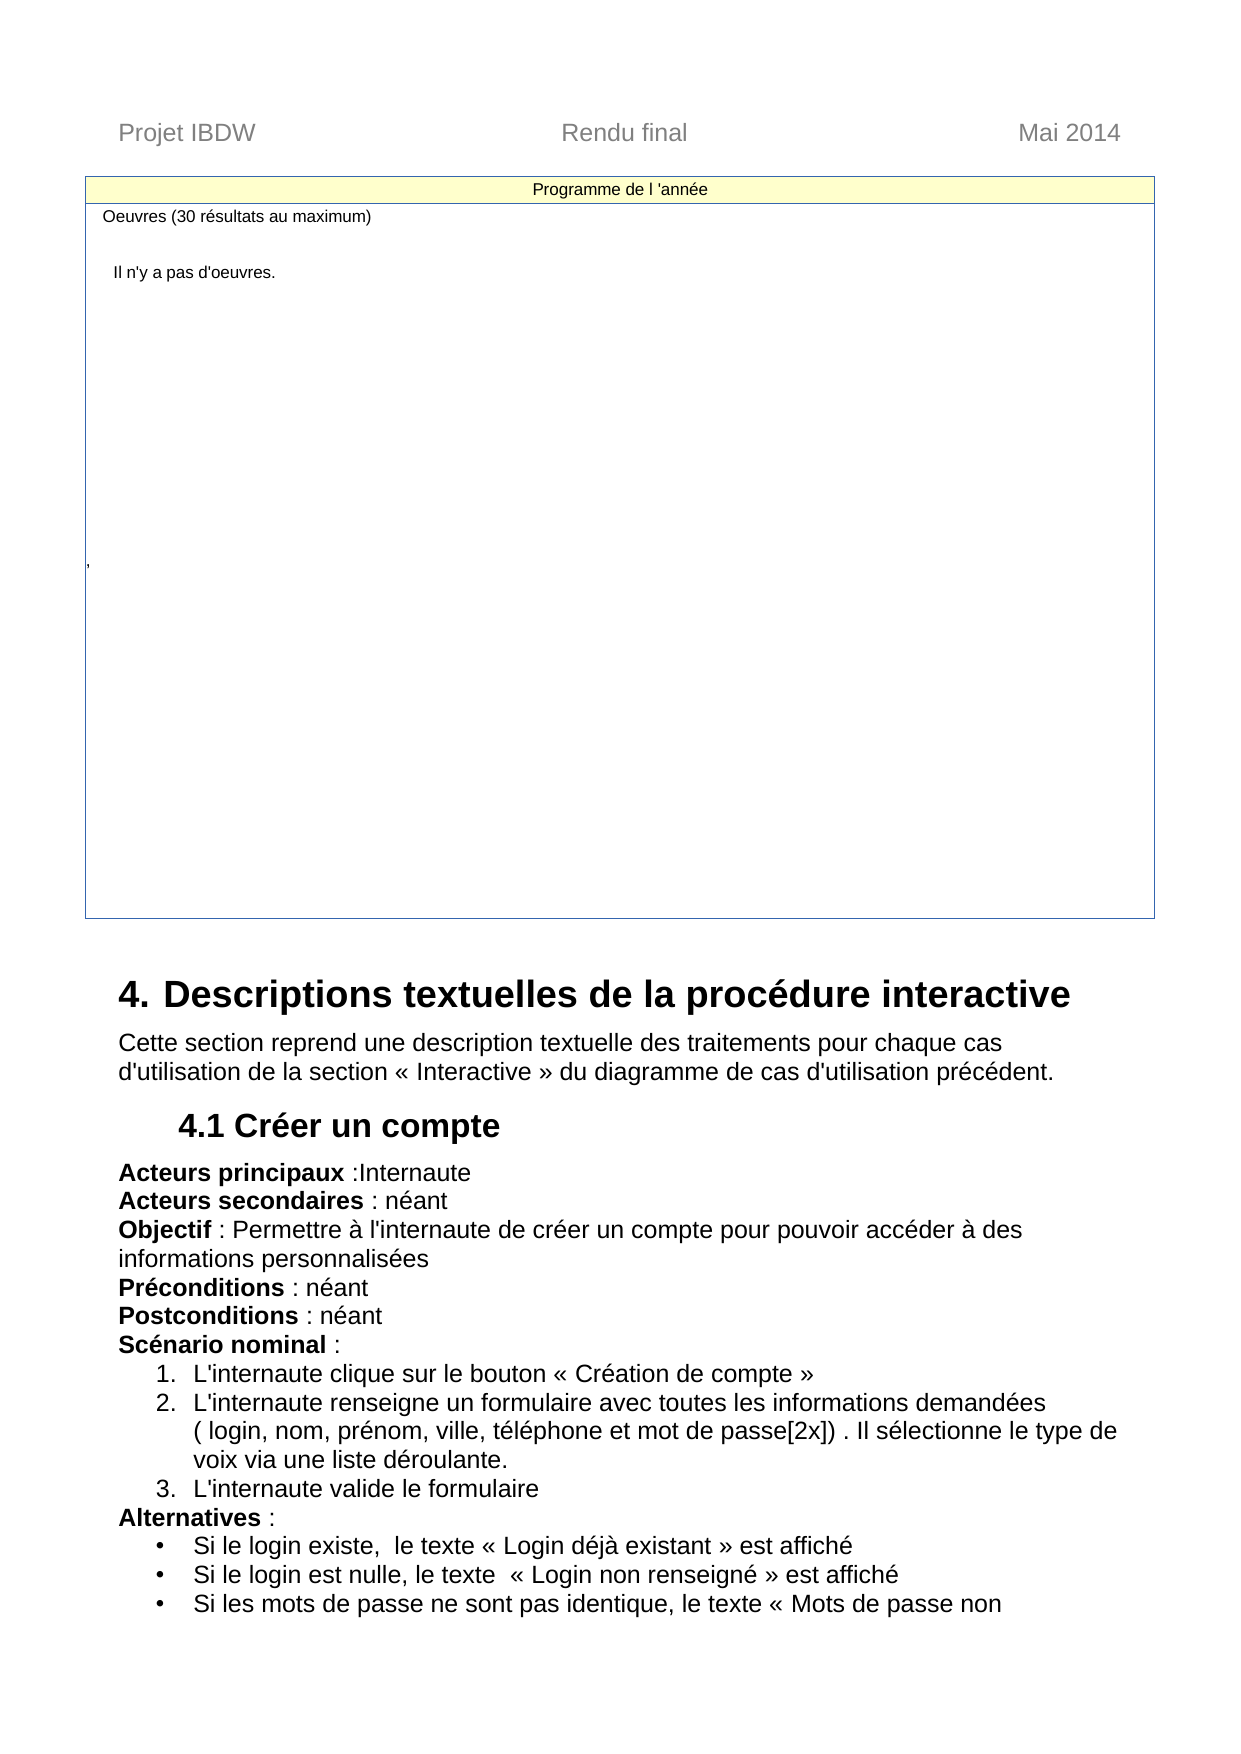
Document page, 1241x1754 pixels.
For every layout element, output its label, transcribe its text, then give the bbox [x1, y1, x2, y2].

text Acteurs principaux :Internaute [118, 1157, 1122, 1186]
list L'internaute valide le formulaire [156, 1474, 1122, 1502]
text Scénario nominal : [118, 1330, 1122, 1359]
text Acteurs secondaires : néant [118, 1186, 1122, 1215]
list Si le login est nulle, le texte « Login non renseigné » est affiché [156, 1560, 1122, 1589]
text Postconditions : néant [118, 1301, 1122, 1330]
list L'internaute clique sur le bouton « Création de compte » [156, 1359, 1122, 1387]
text Objectif : Permettre à l'internaute de créer un compte pour pouvoir accéder à des informations personnalisées [118, 1215, 1122, 1272]
list Si le login existe, le texte « Login déjà existant » est affiché [156, 1531, 1122, 1560]
text Cette section reprend une description textuelle des traitements pour chaque cas d'utilisation de la section « Interactive » du diagramme de cas d'utilisation précédent. [118, 1028, 1122, 1086]
text Préconditions : néant [118, 1272, 1122, 1301]
subtitle Descriptions textuelles de la procédure interactive [118, 972, 1122, 1016]
text Alternatives : [118, 1502, 1122, 1531]
subtitle 4.1 Créer un compte [118, 1106, 1122, 1145]
list L'internaute renseigne un formulaire avec toutes les informations demandées ( login, nom, prénom, ville, téléphone et mot de passe[2x]) . Il sélectionne le type de voix via une liste déroulante. [156, 1387, 1122, 1474]
list Si les mots de passe ne sont pas identique, le texte « Mots de passe non [156, 1589, 1122, 1618]
